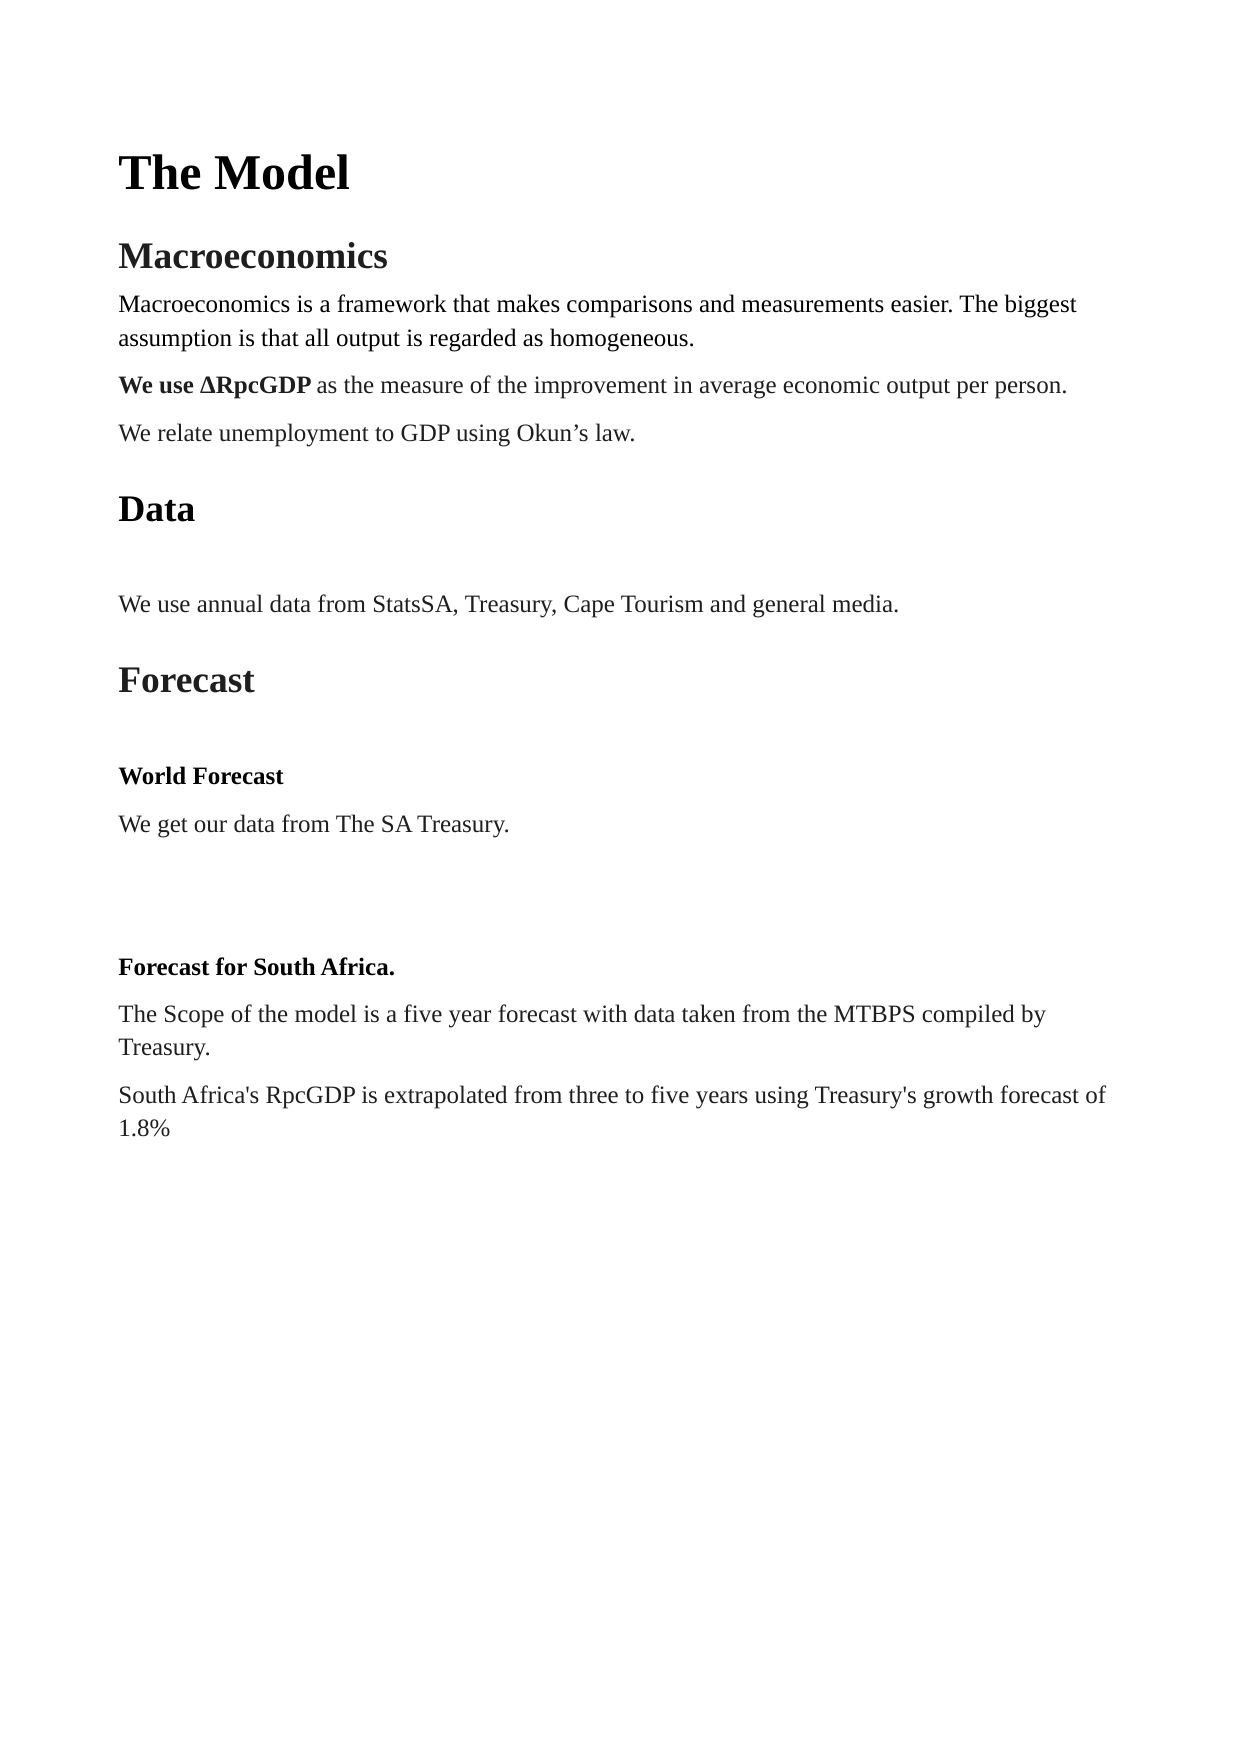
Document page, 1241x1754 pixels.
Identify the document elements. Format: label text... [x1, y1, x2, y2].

text We relate unemployment to GDP using Okun’s law. [118, 418, 1122, 447]
subtitle Data [118, 486, 1122, 529]
text Macroeconomics is a framework that makes comparisons and measurements easier. The biggest assumption is that all output is regarded as homogeneous. [118, 289, 1122, 351]
subtitle Forecast [118, 658, 1122, 701]
subtitle Macroeconomics [118, 234, 1122, 277]
text Forecast for South Africa. [118, 952, 1122, 980]
text We use ΔRpcGDP as the measure of the improvement in average economic output per person. [118, 370, 1122, 399]
text We use annual data from StatsSA, Treasury, Cape Tourism and general media. [118, 589, 1122, 618]
text South Africa's RpcGDP is extrapolated from three to five years using Treasury's growth forecast of 1.8% [118, 1080, 1122, 1142]
text We get our data from The SA Treasury. [118, 809, 1122, 837]
text The Scope of the model is a five year forecast with data taken from the MTBPS compiled by Treasury. [118, 999, 1122, 1061]
text World Forecast [118, 761, 1122, 790]
subtitle The Model [118, 143, 1122, 201]
